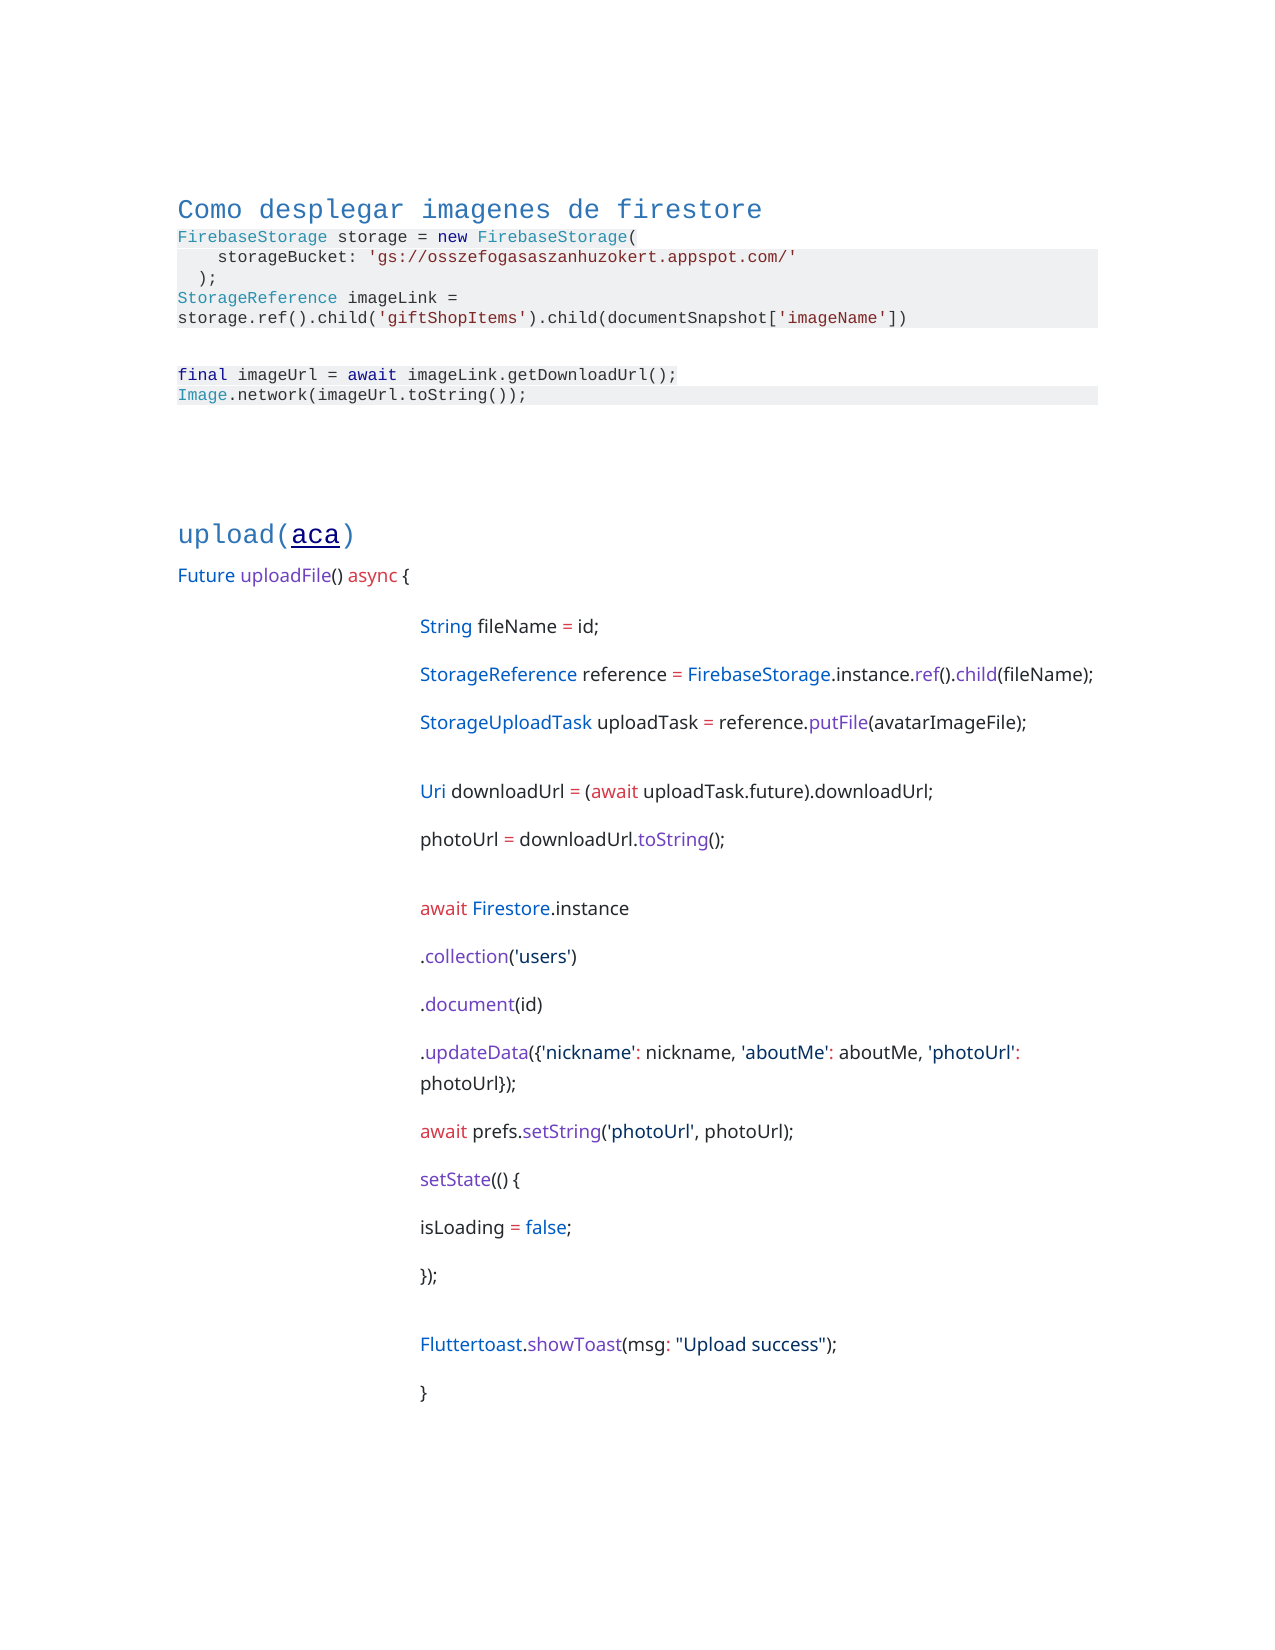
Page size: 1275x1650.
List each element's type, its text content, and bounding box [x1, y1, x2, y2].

table_cell [177, 773, 420, 821]
table_cell [177, 1374, 420, 1422]
table_cell [420, 1305, 1098, 1326]
text ); [177, 269, 1098, 288]
text StorageReference imageLink = storage.ref().child('giftShopItems').child(documentSnapshot['imageName']) [177, 289, 1098, 328]
table_cell [177, 704, 420, 751]
table_cell .updateData({'nickname': nickname, 'aboutMe': aboutMe, 'photoUrl': photoUrl}); [420, 1034, 1098, 1113]
table_cell String fileName = id; [420, 608, 1098, 656]
table_cell .document(id) [420, 986, 1098, 1034]
table_cell [177, 1326, 420, 1374]
table_cell isLoading = false; [420, 1209, 1098, 1257]
text final imageUrl = await imageLink.getDownloadUrl(); [177, 366, 1098, 385]
table_cell [177, 986, 420, 1034]
table_cell [177, 751, 420, 773]
table_header Future uploadFile() async { [177, 554, 420, 608]
text FirebaseStorage storage = new FirebaseStorage( [177, 229, 1098, 248]
table_cell [177, 869, 420, 890]
table_cell setState(() { [420, 1161, 1098, 1209]
table_cell Fluttertoast.showToast(msg: "Upload success"); [420, 1326, 1098, 1374]
table_cell StorageReference reference = FirebaseStorage.instance.ref().child(fileName); [420, 656, 1098, 703]
text Image.network(imageUrl.toString()); [177, 386, 1098, 405]
table_cell } [420, 1374, 1098, 1422]
table_cell [177, 608, 420, 656]
table_cell [177, 821, 420, 869]
table_cell [420, 751, 1098, 773]
table_cell [177, 1257, 420, 1304]
subtitle Como desplegar imagenes de firestore [177, 196, 1098, 227]
table_cell [177, 1305, 420, 1326]
subtitle upload(aca) [177, 521, 1098, 552]
table_cell [177, 938, 420, 986]
text storageBucket: 'gs://osszefogasaszanhuzokert.appspot.com/' [177, 249, 1098, 268]
table_cell .collection('users') [420, 938, 1098, 986]
table_cell await Firestore.instance [420, 890, 1098, 938]
table_cell [177, 1209, 420, 1257]
table_cell photoUrl = downloadUrl.toString(); [420, 821, 1098, 869]
table_cell [177, 1113, 420, 1161]
table_cell [177, 890, 420, 938]
table_cell await prefs.setString('photoUrl', photoUrl); [420, 1113, 1098, 1161]
table_cell [420, 869, 1098, 890]
table_cell Uri downloadUrl = (await uploadTask.future).downloadUrl; [420, 773, 1098, 821]
table_cell }); [420, 1257, 1098, 1304]
table_cell [177, 1034, 420, 1113]
table_cell [177, 656, 420, 703]
table_header [420, 554, 1098, 608]
table_cell [177, 1161, 420, 1209]
table_cell StorageUploadTask uploadTask = reference.putFile(avatarImageFile); [420, 704, 1098, 751]
